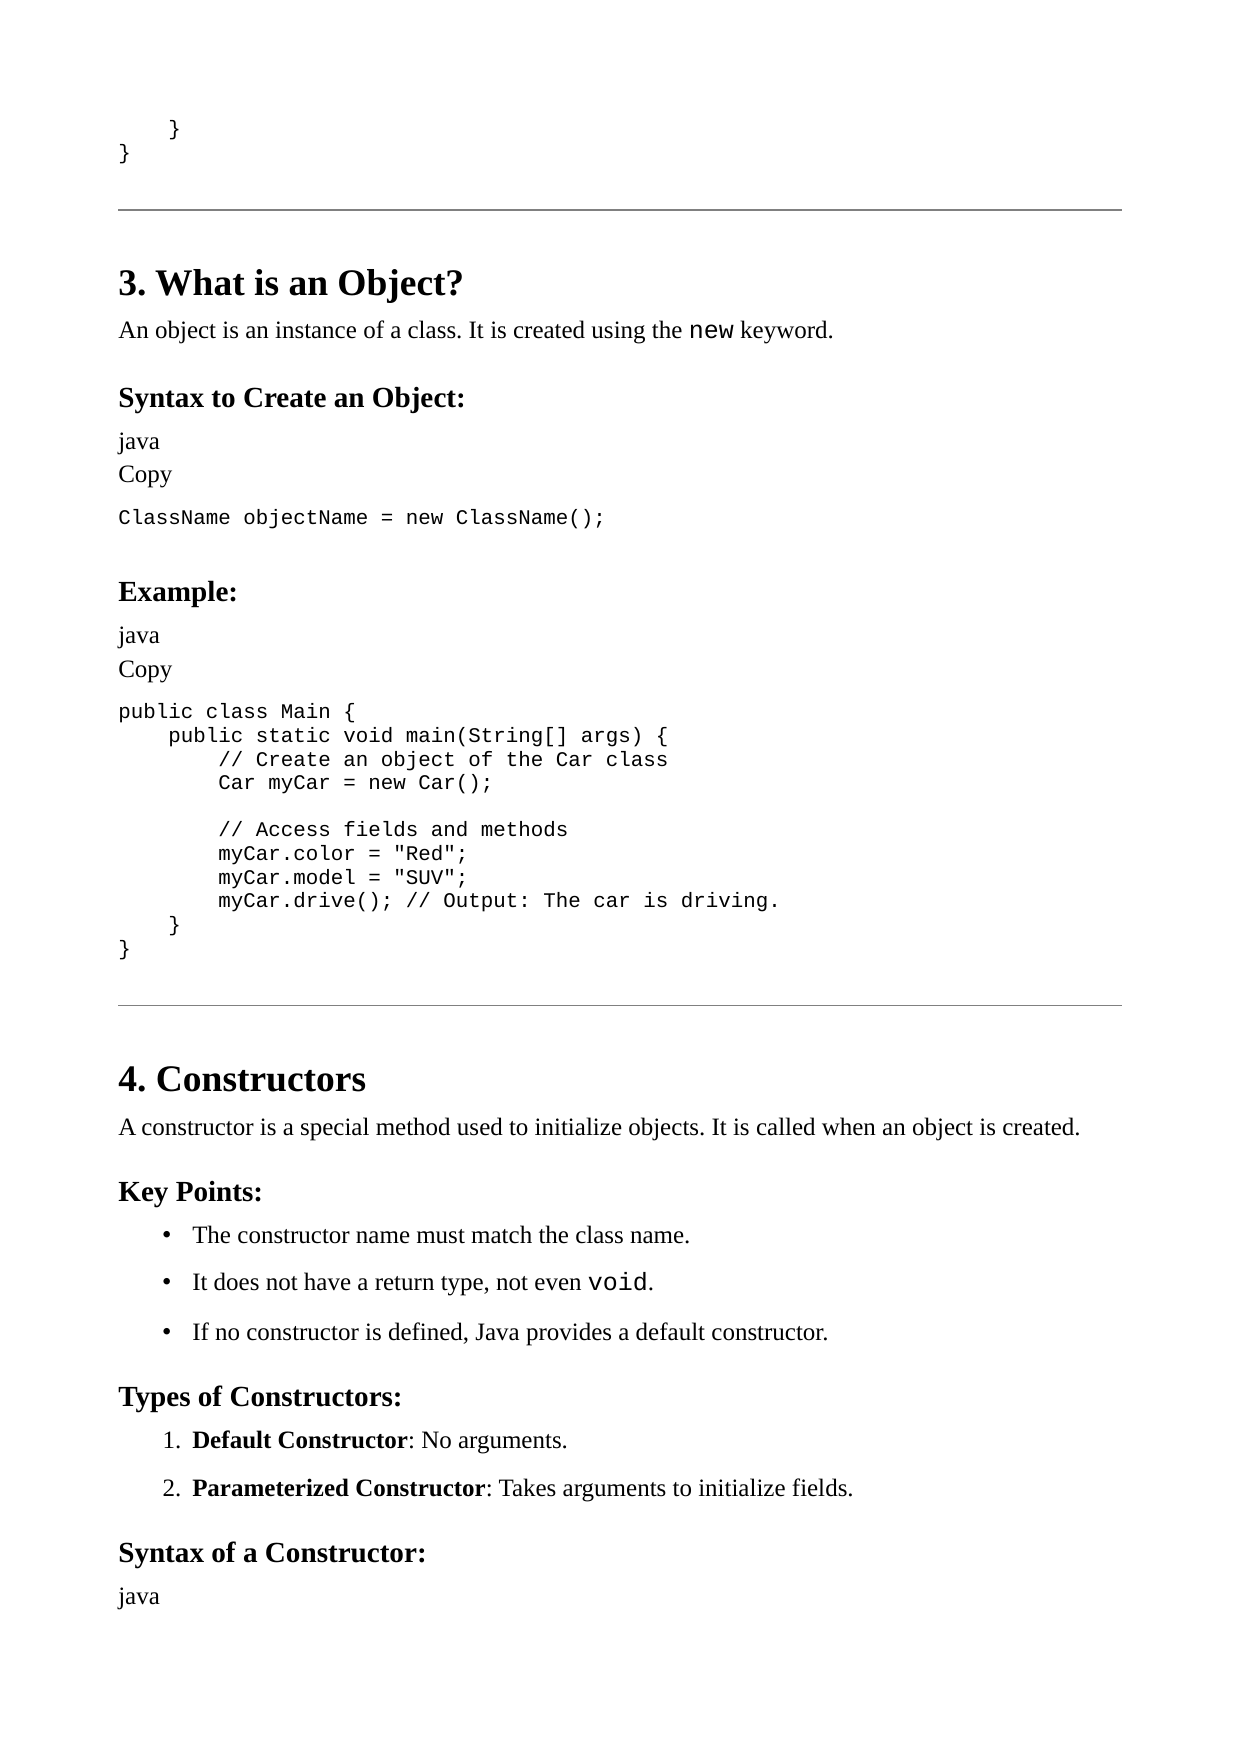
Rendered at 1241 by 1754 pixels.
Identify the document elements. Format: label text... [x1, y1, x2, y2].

subtitle Types of Constructors: [118, 1379, 1122, 1413]
text public static void main(String[] args) { [118, 725, 1122, 748]
text } [118, 914, 1122, 938]
list If no constructor is defined, Java provides a default constructor. [162, 1317, 1122, 1346]
subtitle Syntax of a Constructor: [118, 1535, 1122, 1569]
text An object is an instance of a class. It is created using the new keyword. [118, 316, 1122, 346]
text // Access fields and methods [118, 819, 1122, 843]
text } [118, 142, 1122, 165]
list The constructor name must match the class name. [162, 1220, 1122, 1248]
text } [118, 118, 1122, 142]
text A constructor is a special method used to initialize objects. It is called when an object is created. [118, 1112, 1122, 1140]
text myCar.model = "SUV"; [118, 867, 1122, 890]
subtitle Syntax to Create an Object: [118, 380, 1122, 414]
text Car myCar = new Car(); [118, 772, 1122, 796]
text myCar.drive(); // Output: The car is driving. [118, 890, 1122, 914]
text Copy [118, 459, 1122, 488]
text public class Main { [118, 701, 1122, 725]
text } [118, 938, 1122, 961]
subtitle 3. What is an Object? [118, 260, 1122, 303]
subtitle Key Points: [118, 1174, 1122, 1207]
text Copy [118, 654, 1122, 682]
list Default Constructor: No arguments. [162, 1426, 1122, 1454]
subtitle Example: [118, 574, 1122, 608]
subtitle 4. Constructors [118, 1056, 1122, 1099]
list It does not have a return type, not even void. [162, 1267, 1122, 1298]
text // Create an object of the Car class [118, 748, 1122, 772]
text java [118, 426, 1122, 455]
text ClassName objectName = new ClassName(); [118, 507, 1122, 531]
text java [118, 621, 1122, 649]
list Parameterized Constructor: Takes arguments to initialize fields. [162, 1473, 1122, 1502]
text myCar.color = "Red"; [118, 843, 1122, 867]
text java [118, 1581, 1122, 1610]
